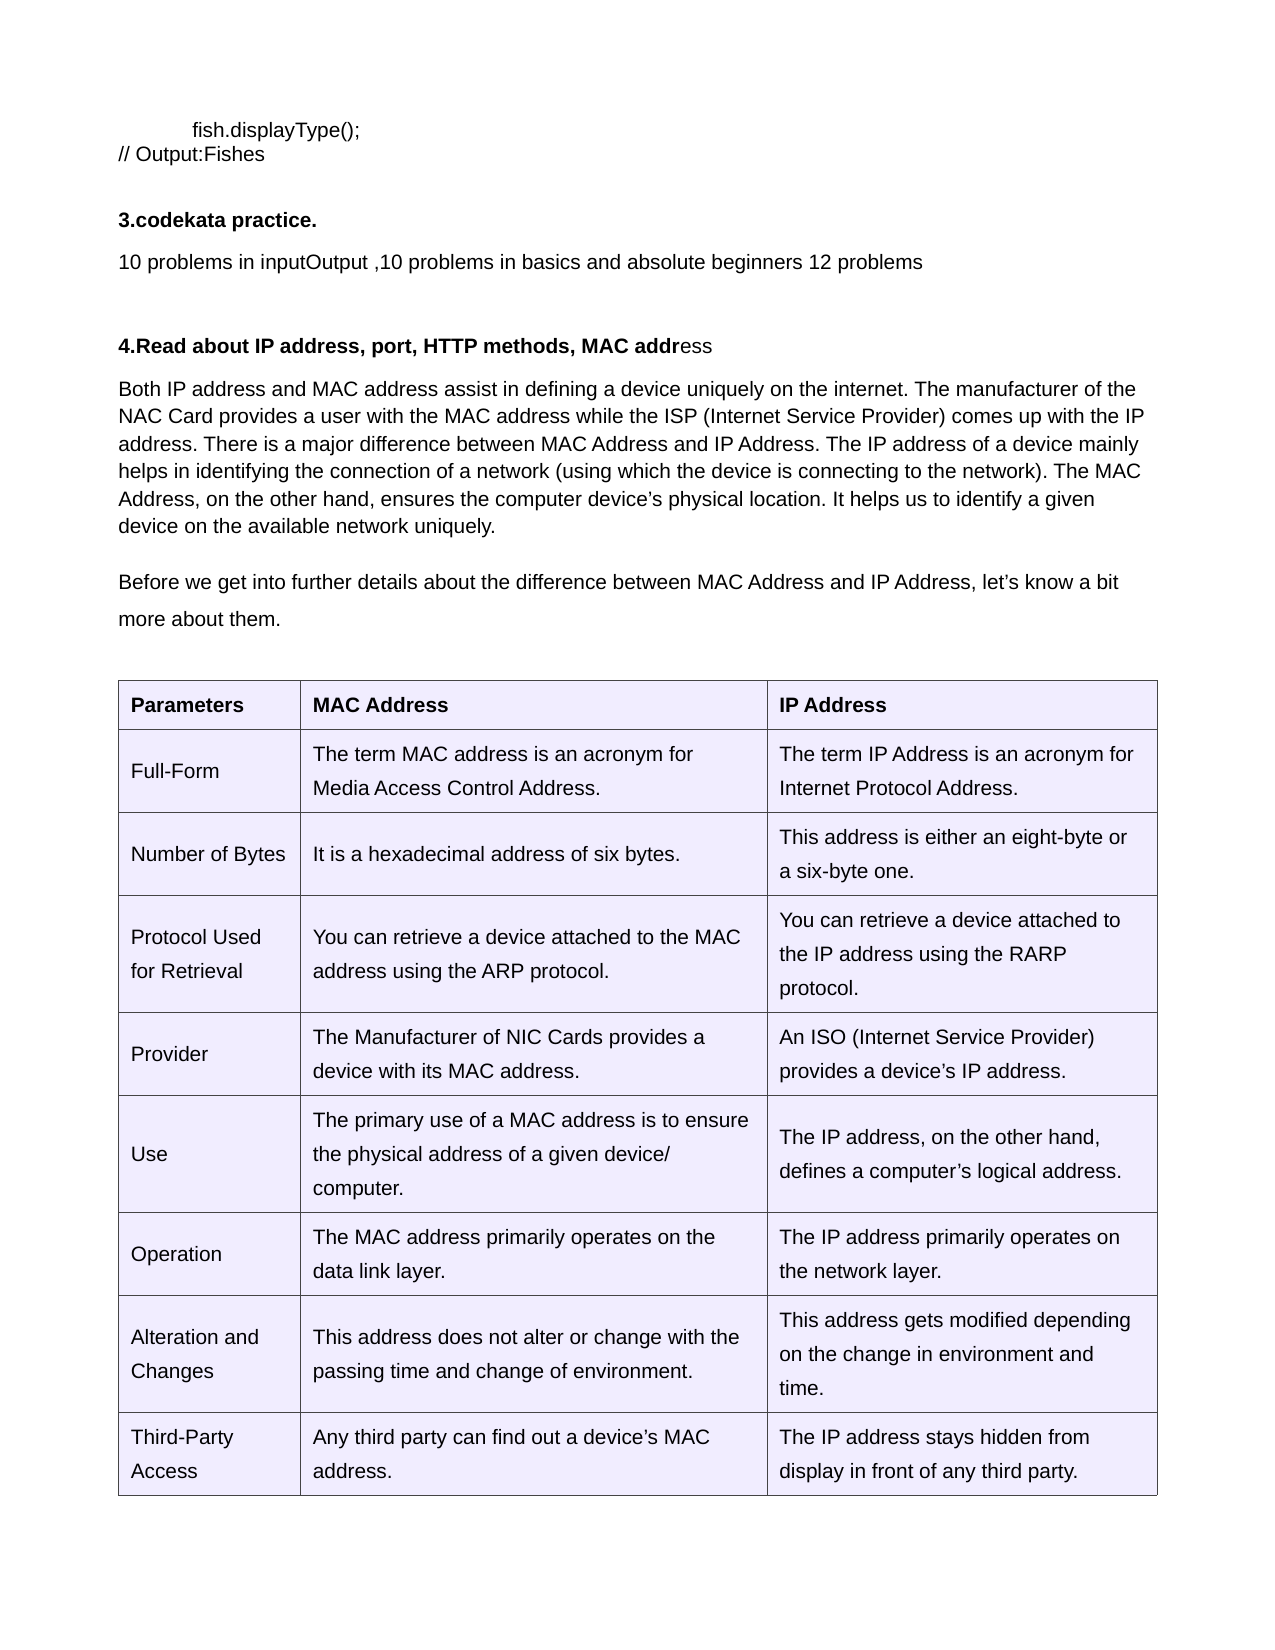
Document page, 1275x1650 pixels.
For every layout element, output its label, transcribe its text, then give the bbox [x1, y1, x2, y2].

table_cell The IP address stays hidden from display in front of any third party. [768, 1413, 1157, 1495]
text 10 problems in inputOutput ,10 problems in basics and absolute beginners 12 problems [118, 250, 1157, 274]
table_cell Full-Form [119, 730, 300, 812]
table_cell Protocol Used for Retrieval [119, 896, 300, 1012]
text 4.Read about IP address, port, HTTP methods, MAC address [118, 334, 1157, 358]
table_cell This address is either an eight-byte or a six-byte one. [768, 813, 1157, 895]
table_cell The MAC address primarily operates on the data link layer. [301, 1213, 767, 1295]
table_cell The IP address primarily operates on the network layer. [768, 1213, 1157, 1295]
table_cell You can retrieve a device attached to the IP address using the RARP protocol. [768, 896, 1157, 1012]
table_cell Provider [119, 1013, 300, 1095]
table_cell Alteration and Changes [119, 1296, 300, 1412]
table_cell This address gets modified depending on the change in environment and time. [768, 1296, 1157, 1412]
table_cell Operation [119, 1213, 300, 1295]
table_header Parameters [119, 681, 300, 729]
table_header MAC Address [301, 681, 767, 729]
table_cell It is a hexadecimal address of six bytes. [301, 813, 767, 895]
text 3.codekata practice. [118, 208, 1157, 232]
table_cell You can retrieve a device attached to the MAC address using the ARP protocol. [301, 896, 767, 1012]
table_cell This address does not alter or change with the passing time and change of environment. [301, 1296, 767, 1412]
table_cell Number of Bytes [119, 813, 300, 895]
text fish.displayType(); [118, 118, 1157, 142]
table_cell The primary use of a MAC address is to ensure the physical address of a given device/ computer. [301, 1096, 767, 1212]
table_cell The IP address, on the other hand, defines a computer’s logical address. [768, 1096, 1157, 1212]
table_cell Third-Party Access [119, 1413, 300, 1495]
text Before we get into further details about the difference between MAC Address and IP Address, let’s know a bit more about them. [118, 556, 1157, 631]
table_cell The term MAC address is an acronym for Media Access Control Address. [301, 730, 767, 812]
table_cell The term IP Address is an acronym for Internet Protocol Address. [768, 730, 1157, 812]
table_cell The Manufacturer of NIC Cards provides a device with its MAC address. [301, 1013, 767, 1095]
table_cell Use [119, 1096, 300, 1212]
table_cell Any third party can find out a device’s MAC address. [301, 1413, 767, 1495]
text // Output:Fishes [118, 142, 1157, 166]
table_header IP Address [768, 681, 1157, 729]
table_cell An ISO (Internet Service Provider) provides a device’s IP address. [768, 1013, 1157, 1095]
text Both IP address and MAC address assist in defining a device uniquely on the internet. The manufacturer of the NAC Card provides a user with the MAC address while the ISP (Internet Service Provider) comes up with the IP address. There is a major difference between MAC Address and IP Address. The IP address of a device mainly helps in identifying the connection of a network (using which the device is connecting to the network). The MAC Address, on the other hand, ensures the computer device’s physical location. It helps us to identify a given device on the available network uniquely. [118, 376, 1157, 538]
